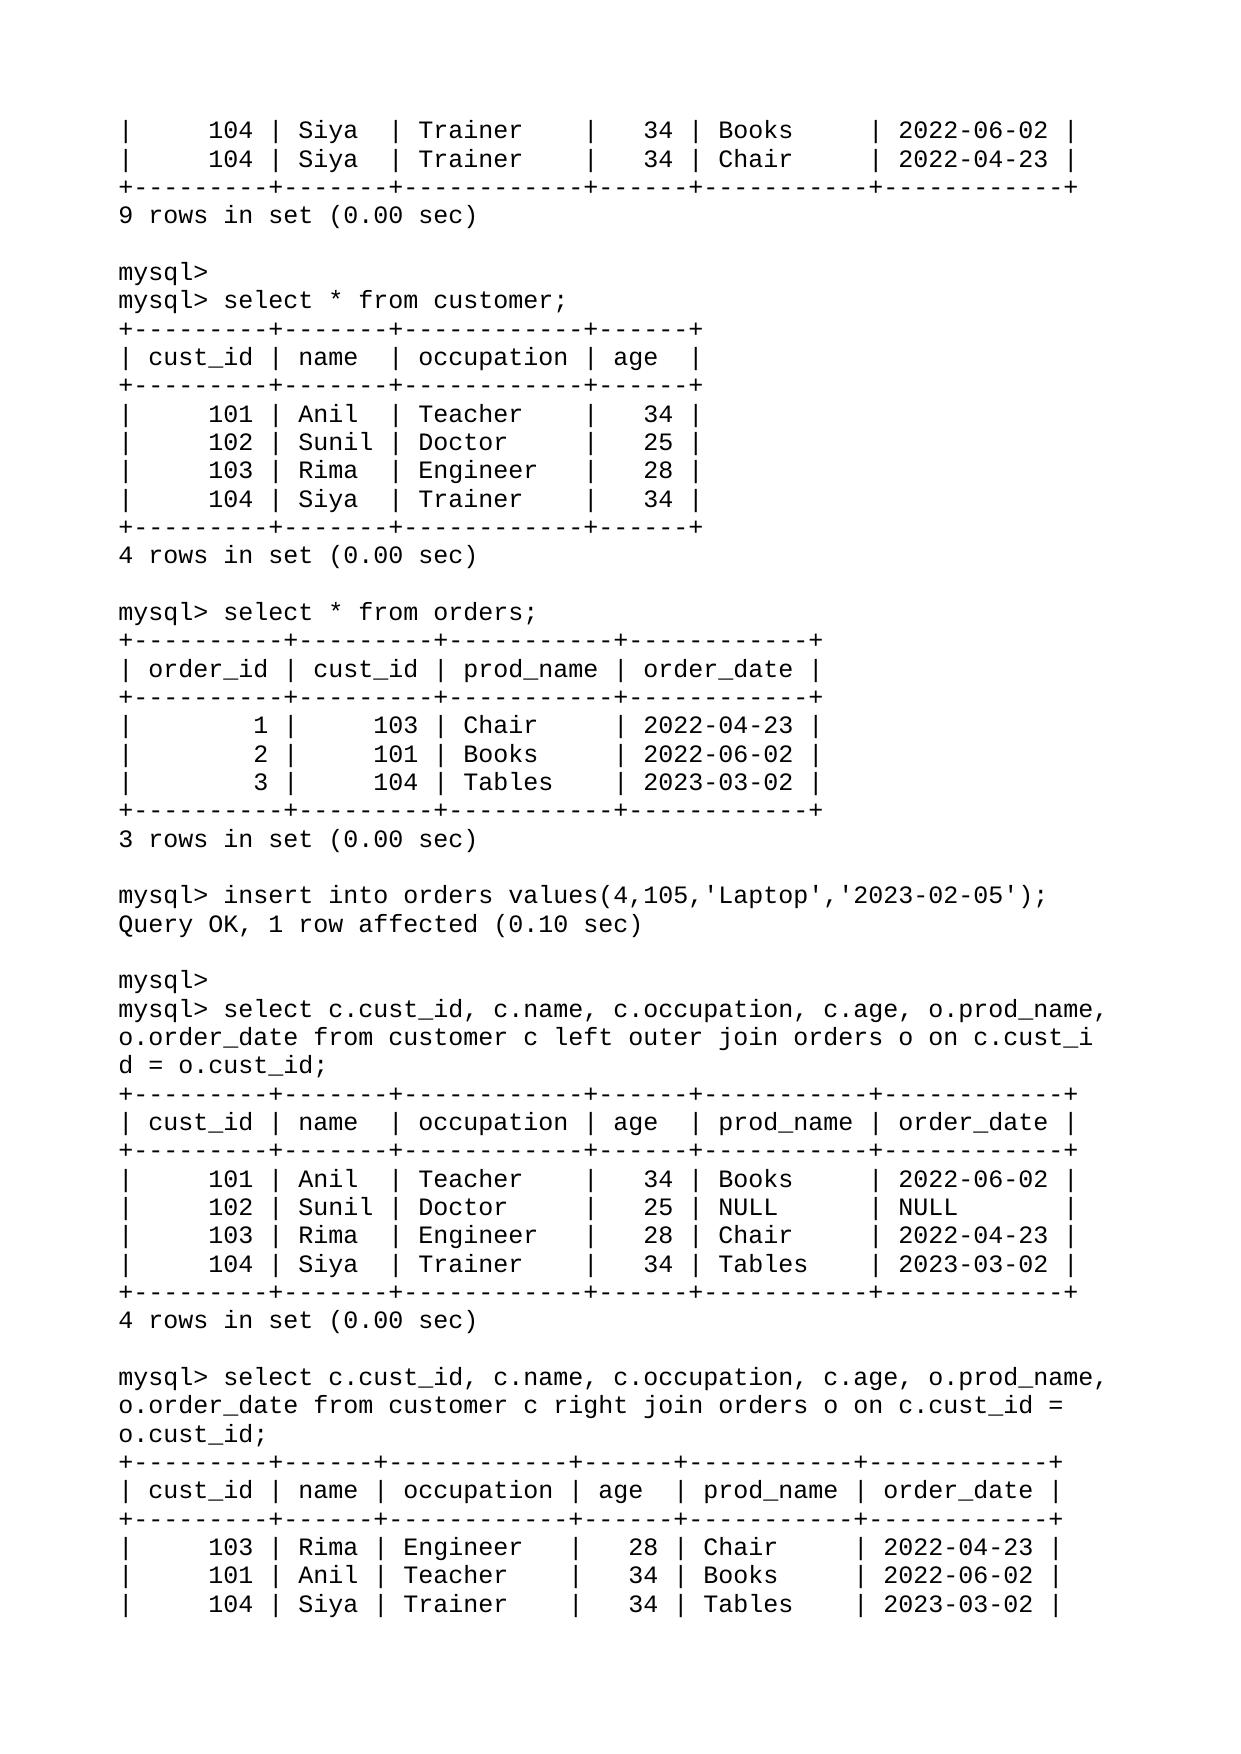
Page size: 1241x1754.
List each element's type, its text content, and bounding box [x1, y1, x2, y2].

text +----------+---------+-----------+------------+ [118, 798, 1122, 826]
text | 104 | Siya | Trainer | 34 | Books | 2022-06-02 | [118, 118, 1122, 146]
text +---------+-------+------------+------+ [118, 515, 1122, 543]
text mysql> select c.cust_id, c.name, c.occupation, c.age, o.prod_name, o.order_date from customer c left outer join orders o on c.cust_i [118, 996, 1122, 1053]
text | 104 | Siya | Trainer | 34 | [118, 486, 1122, 515]
text Query OK, 1 row affected (0.10 sec) [118, 911, 1122, 940]
text mysql> [118, 260, 1122, 288]
text 4 rows in set (0.00 sec) [118, 1308, 1122, 1336]
text +---------+-------+------------+------+ [118, 316, 1122, 345]
text mysql> insert into orders values(4,105,'Laptop','2023-02-05'); [118, 883, 1122, 911]
text mysql> select c.cust_id, c.name, c.occupation, c.age, o.prod_name, o.order_date from customer c right join orders o on c.cust_id = o.cust_id; [118, 1365, 1122, 1450]
text | 104 | Siya | Trainer | 34 | Tables | 2023-03-02 | [118, 1251, 1122, 1280]
text 4 rows in set (0.00 sec) [118, 543, 1122, 571]
text 9 rows in set (0.00 sec) [118, 203, 1122, 231]
text +---------+------+------------+------+-----------+------------+ [118, 1450, 1122, 1478]
text +----------+---------+-----------+------------+ [118, 628, 1122, 656]
text +---------+-------+------------+------+-----------+------------+ [118, 175, 1122, 203]
text | 1 | 103 | Chair | 2022-04-23 | [118, 713, 1122, 741]
text 3 rows in set (0.00 sec) [118, 826, 1122, 855]
text +---------+-------+------------+------+-----------+------------+ [118, 1138, 1122, 1166]
text | 102 | Sunil | Doctor | 25 | NULL | NULL | [118, 1195, 1122, 1223]
text | 101 | Anil | Teacher | 34 | Books | 2022-06-02 | [118, 1563, 1122, 1591]
text | 102 | Sunil | Doctor | 25 | [118, 430, 1122, 458]
text mysql> [118, 968, 1122, 996]
text | 103 | Rima | Engineer | 28 | Chair | 2022-04-23 | [118, 1223, 1122, 1251]
text +----------+---------+-----------+------------+ [118, 685, 1122, 713]
text +---------+-------+------------+------+-----------+------------+ [118, 1280, 1122, 1308]
text +---------+------+------------+------+-----------+------------+ [118, 1506, 1122, 1535]
text | cust_id | name | occupation | age | [118, 345, 1122, 373]
text | 104 | Siya | Trainer | 34 | Chair | 2022-04-23 | [118, 146, 1122, 175]
text d = o.cust_id; [118, 1053, 1122, 1081]
text mysql> select * from orders; [118, 600, 1122, 628]
text | 104 | Siya | Trainer | 34 | Tables | 2023-03-02 | [118, 1591, 1122, 1620]
text | 101 | Anil | Teacher | 34 | Books | 2022-06-02 | [118, 1166, 1122, 1195]
text | order_id | cust_id | prod_name | order_date | [118, 656, 1122, 685]
text | 3 | 104 | Tables | 2023-03-02 | [118, 770, 1122, 798]
text | 103 | Rima | Engineer | 28 | [118, 458, 1122, 486]
text mysql> select * from customer; [118, 288, 1122, 316]
text | 101 | Anil | Teacher | 34 | [118, 401, 1122, 430]
text +---------+-------+------------+------+ [118, 373, 1122, 401]
text | 2 | 101 | Books | 2022-06-02 | [118, 741, 1122, 770]
text | cust_id | name | occupation | age | prod_name | order_date | [118, 1478, 1122, 1506]
text +---------+-------+------------+------+-----------+------------+ [118, 1081, 1122, 1110]
text | 103 | Rima | Engineer | 28 | Chair | 2022-04-23 | [118, 1535, 1122, 1563]
text | cust_id | name | occupation | age | prod_name | order_date | [118, 1110, 1122, 1138]
